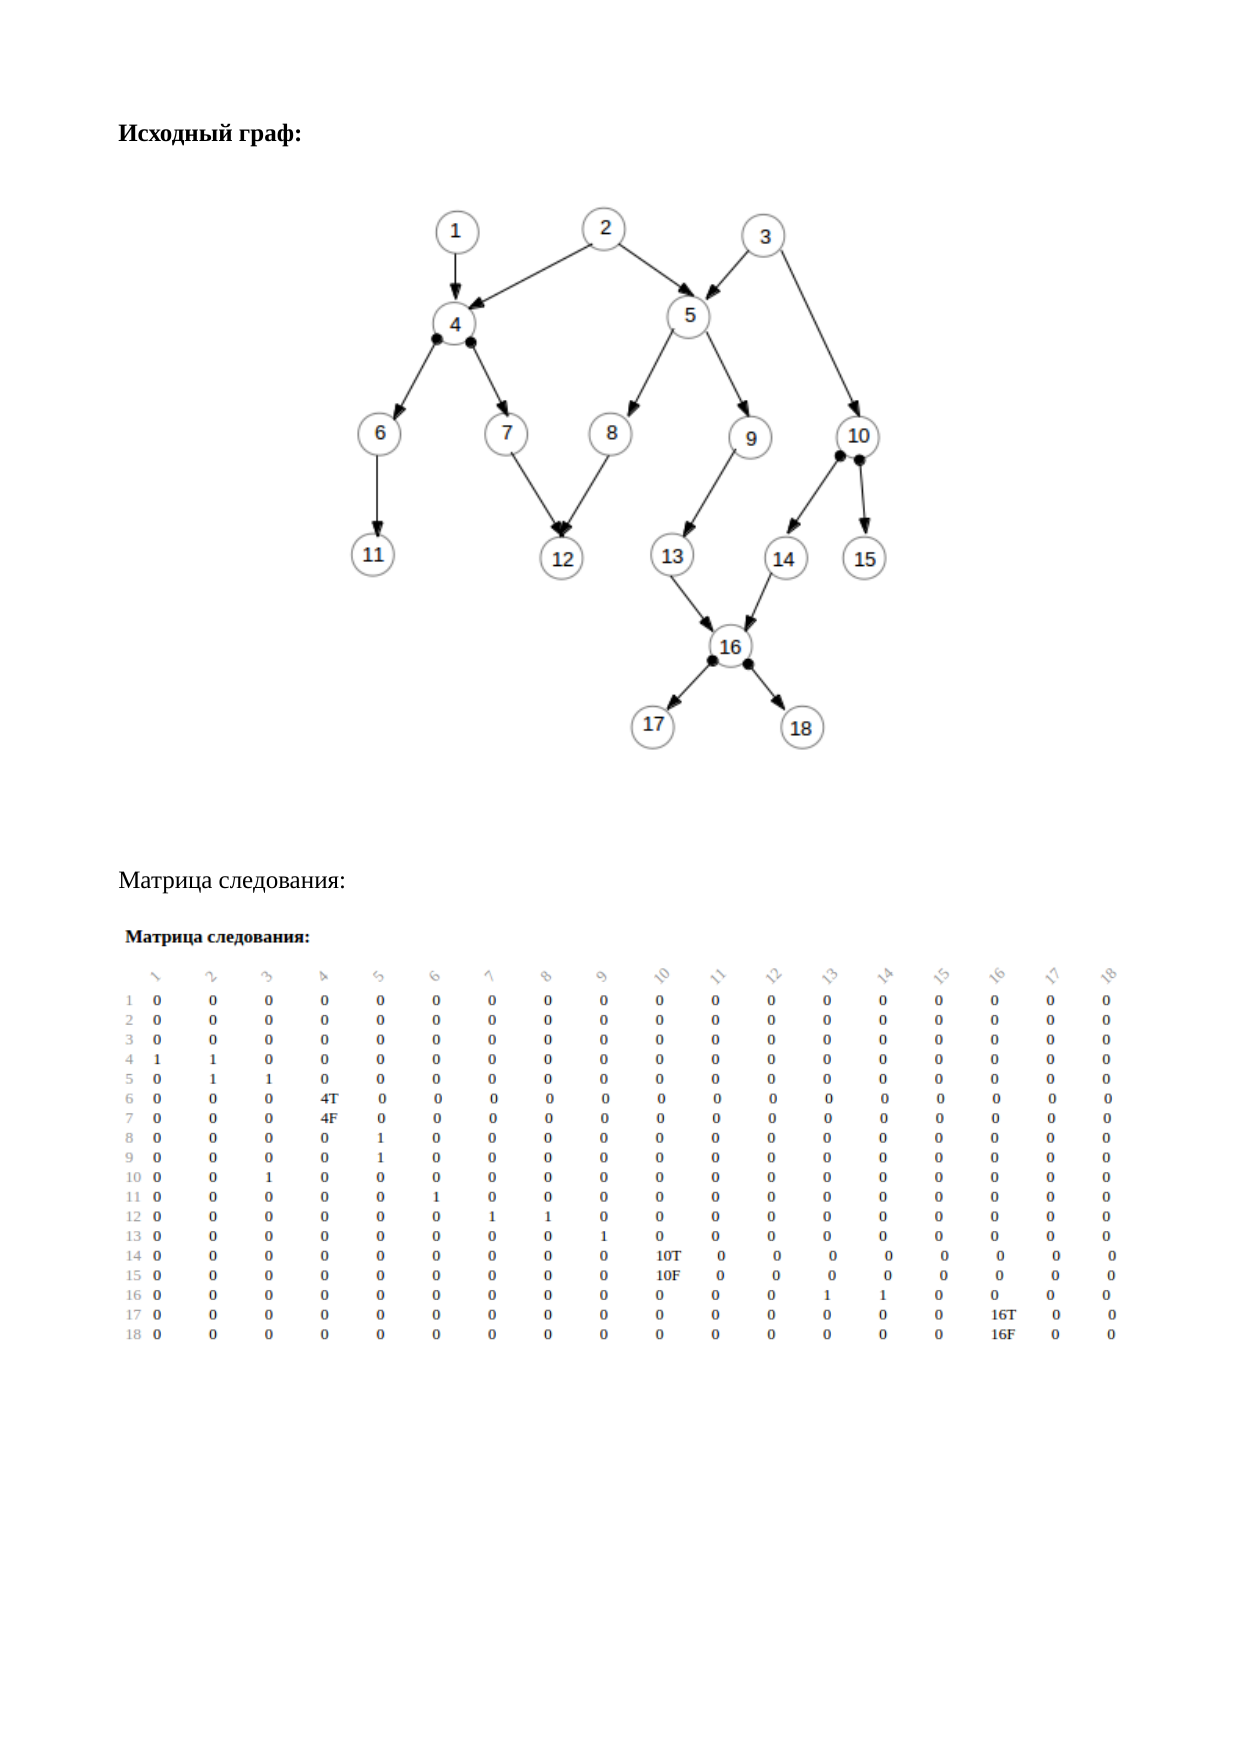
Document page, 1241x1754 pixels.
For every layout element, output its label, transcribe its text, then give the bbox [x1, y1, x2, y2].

picture [328, 175, 912, 789]
text Матрица следования: [118, 866, 1122, 894]
picture [118, 923, 1123, 1343]
text Исходный граф: [118, 118, 1122, 147]
